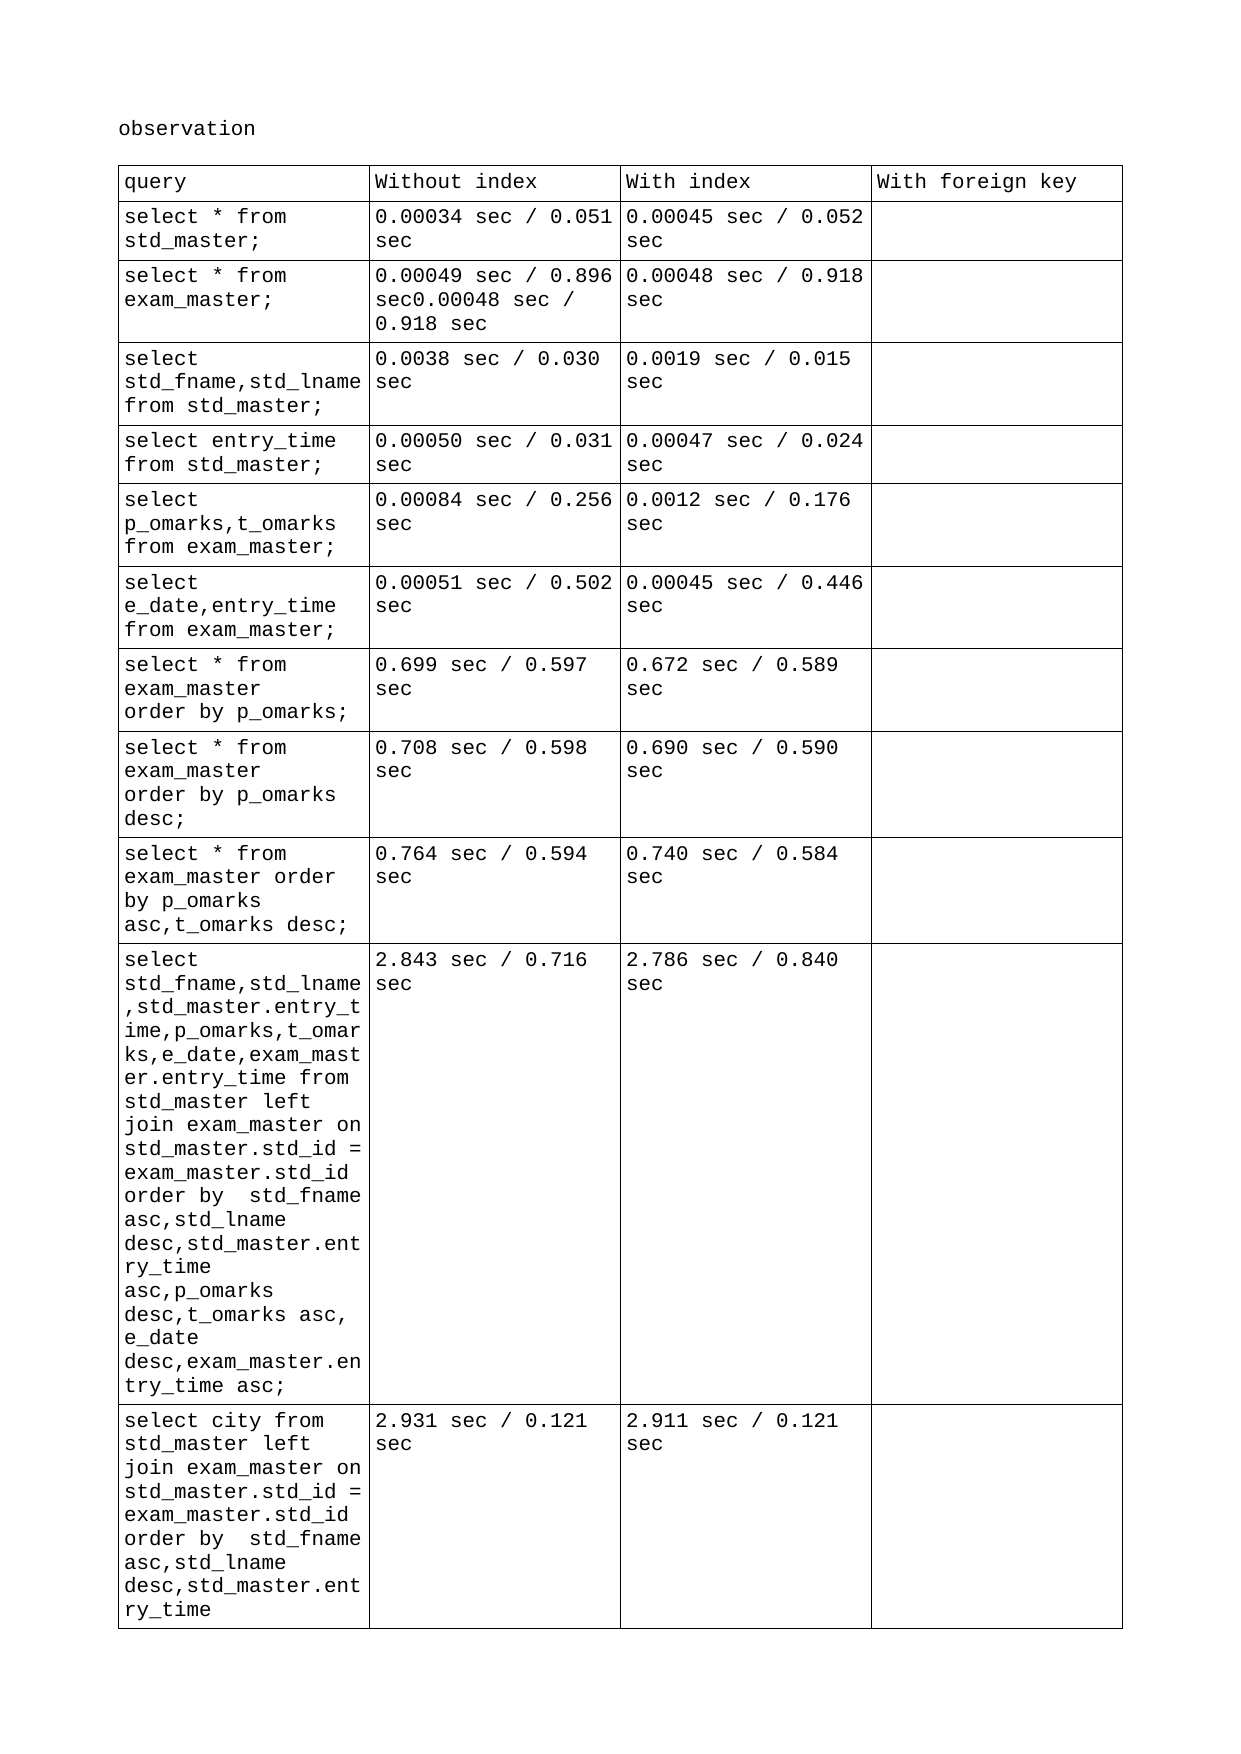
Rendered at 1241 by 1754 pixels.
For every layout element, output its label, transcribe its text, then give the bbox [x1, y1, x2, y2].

table_header With foreign key [872, 166, 1122, 201]
table_cell 0.00050 sec / 0.031 sec [370, 426, 620, 483]
table_cell 2.911 sec / 0.121 sec [621, 1405, 871, 1628]
table_cell 0.00045 sec / 0.446 sec [621, 567, 871, 648]
table_cell select * from std_master; [119, 202, 369, 259]
table_cell 0.699 sec / 0.597 sec [370, 649, 620, 731]
table_cell 2.786 sec / 0.840 sec [621, 944, 871, 1404]
table_cell select * from exam_master order by p_omarks asc,t_omarks desc; [119, 838, 369, 943]
table_cell 0.00034 sec / 0.051 sec [370, 202, 620, 259]
table_cell 0.00049 sec / 0.896 sec0.00048 sec / 0.918 sec [370, 261, 620, 342]
text observation [118, 118, 1122, 142]
table_cell [872, 944, 1122, 1404]
table_cell select e_date,entry_time from exam_master; [119, 567, 369, 648]
table_cell [872, 838, 1122, 943]
table_cell 0.0012 sec / 0.176 sec [621, 484, 871, 566]
table_cell 0.708 sec / 0.598 sec [370, 732, 620, 837]
table_cell 0.0019 sec / 0.015 sec [621, 343, 871, 424]
table_cell [872, 649, 1122, 731]
table_cell 0.672 sec / 0.589 sec [621, 649, 871, 731]
table_cell 2.843 sec / 0.716 sec [370, 944, 620, 1404]
table_cell 0.00048 sec / 0.918 sec [621, 261, 871, 342]
table_cell 0.764 sec / 0.594 sec [370, 838, 620, 943]
table_cell select city from std_master left join exam_master on std_master.std_id = exam_master.std_id order by std_fname asc,std_lname desc,std_master.entry_time [119, 1405, 369, 1628]
table_cell select std_fname,std_lname from std_master; [119, 343, 369, 424]
table_cell 0.00045 sec / 0.052 sec [621, 202, 871, 259]
table_cell select * from exam_master order by p_omarks; [119, 649, 369, 731]
table_cell 0.00084 sec / 0.256 sec [370, 484, 620, 566]
table_cell [872, 426, 1122, 483]
table_cell select entry_time from std_master; [119, 426, 369, 483]
table_cell [872, 1405, 1122, 1628]
table_cell 0.00047 sec / 0.024 sec [621, 426, 871, 483]
table_cell 0.740 sec / 0.584 sec [621, 838, 871, 943]
table_header query [119, 166, 369, 201]
table_cell [872, 567, 1122, 648]
table_cell [872, 732, 1122, 837]
table_header With index [621, 166, 871, 201]
table_cell [872, 343, 1122, 424]
table_cell [872, 484, 1122, 566]
table_cell 0.690 sec / 0.590 sec [621, 732, 871, 837]
table_cell 0.0038 sec / 0.030 sec [370, 343, 620, 424]
table_cell select std_fname,std_lname,std_master.entry_time,p_omarks,t_omarks,e_date,exam_master.entry_time from std_master left join exam_master on std_master.std_id = exam_master.std_id order by std_fname asc,std_lname desc,std_master.entry_time asc,p_omarks desc,t_omarks asc, e_date desc,exam_master.entry_time asc; [119, 944, 369, 1404]
table_cell 0.00051 sec / 0.502 sec [370, 567, 620, 648]
table_cell select * from exam_master order by p_omarks desc; [119, 732, 369, 837]
table_cell 2.931 sec / 0.121 sec [370, 1405, 620, 1628]
table_cell [872, 202, 1122, 259]
table_header Without index [370, 166, 620, 201]
table_cell select p_omarks,t_omarks from exam_master; [119, 484, 369, 566]
table_cell [872, 261, 1122, 342]
table_cell select * from exam_master; [119, 261, 369, 342]
